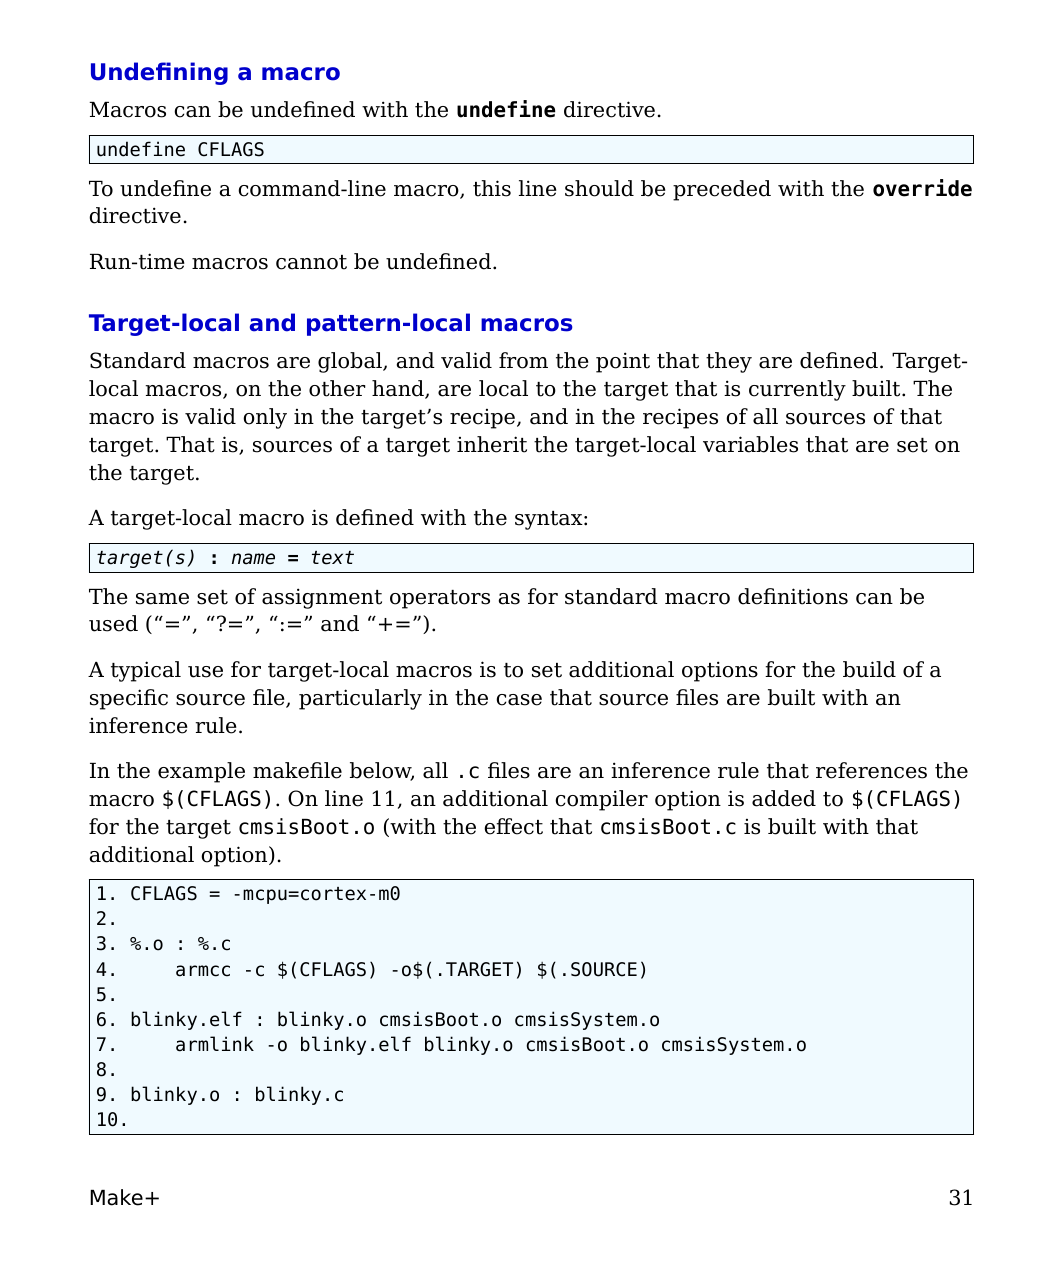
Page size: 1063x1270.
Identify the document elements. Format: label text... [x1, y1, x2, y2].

subtitle Target-local and pattern-local macros [88, 310, 974, 337]
text The same set of assignment operators as for standard macro definitions can be used (“=”, “?=”, “:=” and “+=”). [88, 585, 974, 637]
list %.o : %.c [90, 929, 973, 954]
text A typical use for target-local macros is to set additional options for the build of a specific source file, particularly in the case that source files are built with an inference rule. [88, 658, 974, 738]
subtitle Undefining a macro [88, 59, 974, 86]
list armlink -o blinky.elf blinky.o cmsisBoot.o cmsisSystem.o [90, 1030, 973, 1055]
text target(s) : name = text [90, 544, 973, 572]
text To undefine a command-line macro, this line should be preceded with the override directive. [88, 177, 974, 229]
list CFLAGS = -mcpu=cortex-m0 [90, 880, 973, 904]
list blinky.elf : blinky.o cmsisBoot.o cmsisSystem.o [90, 1005, 973, 1030]
text Run-time macros cannot be undefined. [88, 250, 974, 274]
list blinky.o : blinky.c [90, 1080, 973, 1105]
text In the example makefile below, all .c files are an inference rule that references the macro $(CFLAGS). On line 11, an additional compiler option is added to $(CFLAGS) for the target cmsisBoot.o (with the effect that cmsisBoot.c is built with that additional option). [88, 759, 974, 867]
text A target-local macro is defined with the syntax: [88, 506, 974, 530]
text Standard macros are global, and valid from the point that they are defined. Target-local macros, on the other hand, are local to the target that is currently built. The macro is valid only in the target’s recipe, and in the recipes of all sources of that target. That is, sources of a target inherit the target-local variables that are set on the target. [88, 349, 974, 485]
text Macros can be undefined with the undefine directive. [88, 98, 974, 122]
text undefine CFLAGS [90, 136, 973, 163]
list armcc -c $(CFLAGS) -o$(.TARGET) $(.SOURCE) [90, 954, 973, 980]
